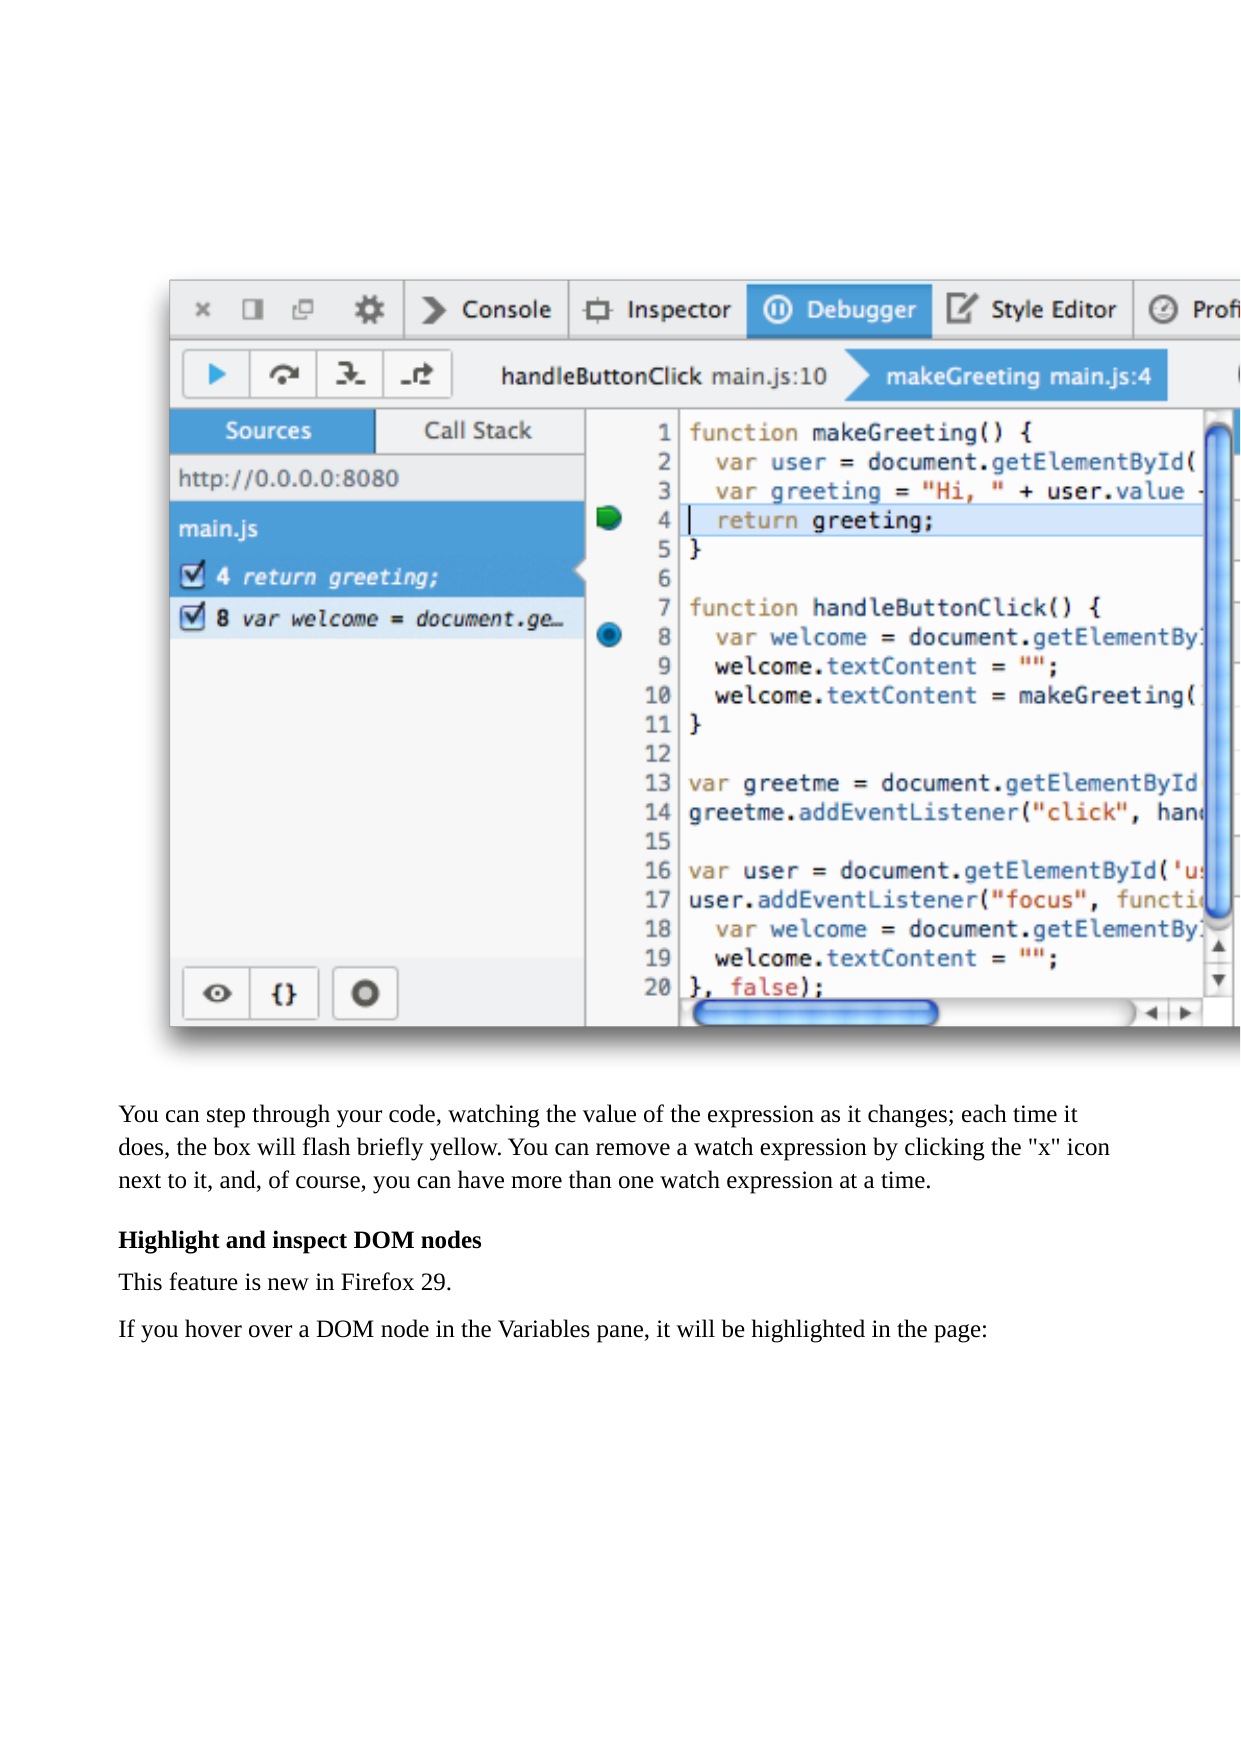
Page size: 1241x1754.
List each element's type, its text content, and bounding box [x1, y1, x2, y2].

subtitle Highlight and inspect DOM nodes [118, 1226, 1122, 1254]
picture [118, 118, 1241, 1096]
text If you hover over a DOM node in the Variables pane, it will be highlighted in the page: [118, 1314, 1122, 1343]
text This feature is new in Firefox 29. [118, 1267, 1122, 1296]
text You can step through your code, watching the value of the expression as it changes; each time it does, the box will flash briefly yellow. You can remove a watch expression by clicking the "x" icon next to it, and, of course, you can have more than one watch expression at a time. [118, 1096, 1122, 1194]
